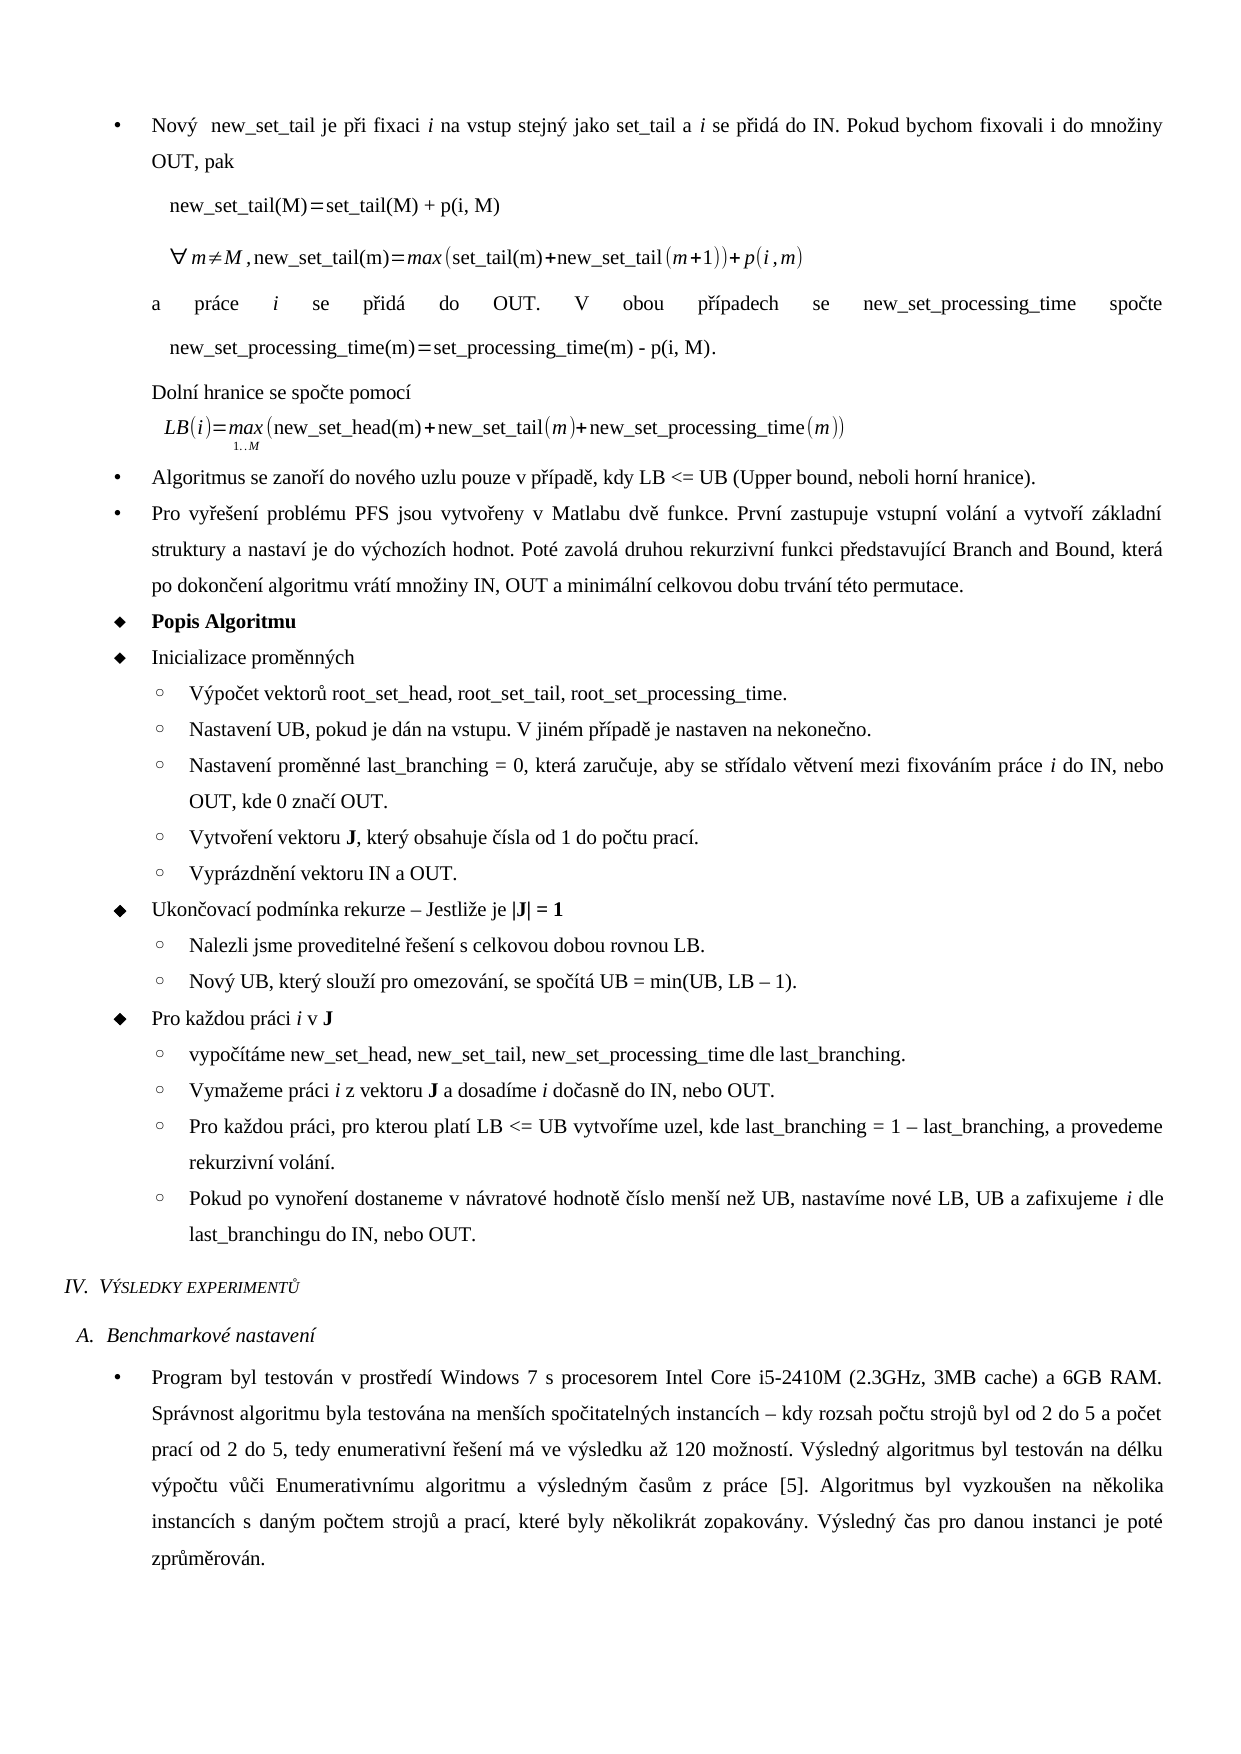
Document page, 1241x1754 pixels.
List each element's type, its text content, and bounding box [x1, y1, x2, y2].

list Pro každou práci i v J [114, 1005, 1164, 1029]
list Vytvoření vektoru J, který obsahuje čísla od 1 do počtu prací. [151, 825, 1164, 849]
list Vyprázdnění vektoru IN a OUT. [151, 861, 1164, 885]
list Program byl testován v prostředí Windows 7 s procesorem Intel Core i5-2410M (2.3GHz, 3MB cache) a 6GB RAM. Správnost algoritmu byla testována na menších spočitatelných instancích – kdy rozsah počtu strojů byl od 2 do 5 a počet prací od 2 do 5, tedy enumerativní řešení má ve výsledku až 120 možností. Výsledný algoritmus byl testován na délku výpočtu vůči Enumerativnímu algoritmu a výsledným časům z práce [5]. Algoritmus byl vyzkoušen na několika instancích s daným počtem strojů a prací, které byly několikrát zopakovány. Výsledný čas pro danou instanci je poté zprůměrován. [114, 1365, 1164, 1569]
list Vymažeme práci i z vektoru J a dosadíme i dočasně do IN, nebo OUT. [151, 1077, 1164, 1102]
list Nový UB, který slouží pro omezování, se spočítá UB = min(UB, LB – 1). [151, 969, 1164, 993]
list Pro každou práci, pro kterou platí LB <= UB vytvoříme uzel, kde last_branching = 1 – last_branching, a provedeme rekurzivní volání. [151, 1113, 1164, 1174]
subtitle Benchmarkové nastavení [76, 1323, 1164, 1347]
list vypočítáme new_set_head, new_set_tail, new_set_processing_time dle last_branching. [151, 1041, 1164, 1066]
list a práce i se přidá do OUT. V obou případech se new_set_processing_time spočte [114, 291, 1164, 368]
list Nastavení UB, pokud je dán na vstupu. V jiném případě je nastaven na nekonečno. [151, 717, 1164, 741]
list Inicializace proměnných [114, 645, 1164, 669]
list Popis Algoritmu [114, 609, 1164, 633]
list Výpočet vektorů root_set_head, root_set_tail, root_set_processing_time. [151, 681, 1164, 705]
subtitle Výsledky experimentů [76, 1274, 1164, 1298]
list Pro vyřešení problému PFS jsou vytvořeny v Matlabu dvě funkce. První zastupuje vstupní volání a vytvoří základní struktury a nastaví je do výchozích hodnot. Poté zavolá druhou rekurzivní funkci představující Branch and Bound, která po dokončení algoritmu vrátí množiny IN, OUT a minimální celkovou dobu trvání této permutace. [114, 501, 1164, 597]
list Pokud po vynoření dostaneme v návratové hodnotě číslo menší než UB, nastavíme nové LB, UB a zafixujeme i dle last_branchingu do IN, nebo OUT. [151, 1186, 1164, 1246]
list Nastavení proměnné last_branching = 0, která zaručuje, aby se střídalo větvení mezi fixováním práce i do IN, nebo OUT, kde 0 značí OUT. [151, 753, 1164, 813]
list Algoritmus se zanoří do nového uzlu pouze v případě, kdy LB <= UB (Upper bound, neboli horní hranice). [114, 465, 1164, 489]
list Nalezli jsme proveditelné řešení s celkovou dobou rovnou LB. [151, 933, 1164, 957]
list Nový new_set_tail je při fixaci i na vstup stejný jako set_tail a i se přidá do IN. Pokud bychom fixovali i do množiny OUT, pak [114, 112, 1164, 173]
list Dolní hranice se spočte pomocí [114, 380, 1164, 404]
list Ukončovací podmínka rekurze – Jestliže je |J| = 1 [114, 897, 1164, 921]
